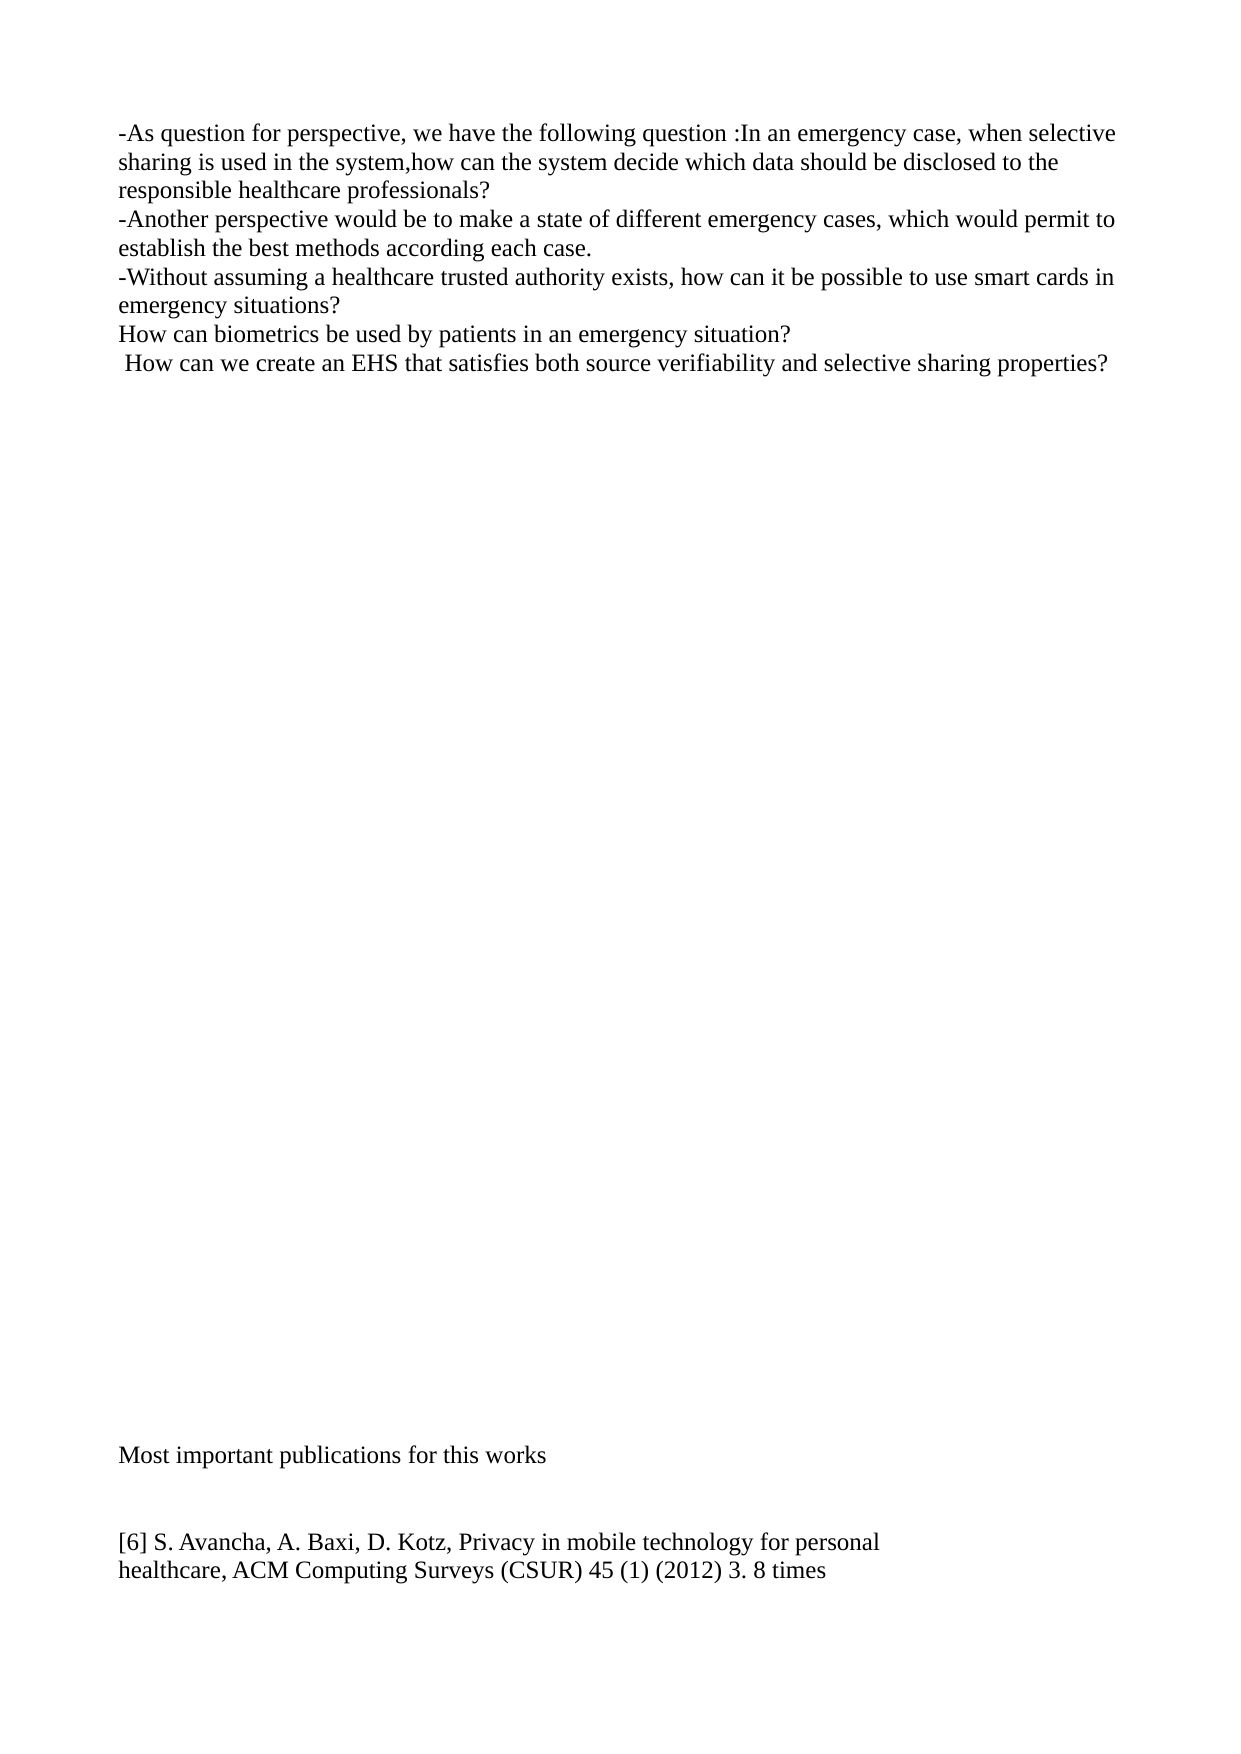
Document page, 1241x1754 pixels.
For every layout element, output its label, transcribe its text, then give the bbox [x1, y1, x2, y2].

text How can biometrics be used by patients in an emergency situation? [118, 319, 1122, 348]
text [6] S. Avancha, A. Baxi, D. Kotz, Privacy in mobile technology for personal [118, 1527, 1122, 1556]
text healthcare, ACM Computing Surveys (CSUR) 45 (1) (2012) 3. 8 times [118, 1556, 1122, 1584]
text -As question for perspective, we have the following question :In an emergency case, when selective sharing is used in the system,how can the system decide which data should be disclosed to the responsible healthcare professionals? [118, 118, 1122, 204]
text Most important publications for this works [118, 1441, 1122, 1469]
text How can we create an EHS that satisfies both source verifiability and selective sharing properties? [118, 348, 1122, 377]
text -Another perspective would be to make a state of different emergency cases, which would permit to establish the best methods according each case. [118, 204, 1122, 262]
text -Without assuming a healthcare trusted authority exists, how can it be possible to use smart cards in emergency situations? [118, 262, 1122, 319]
